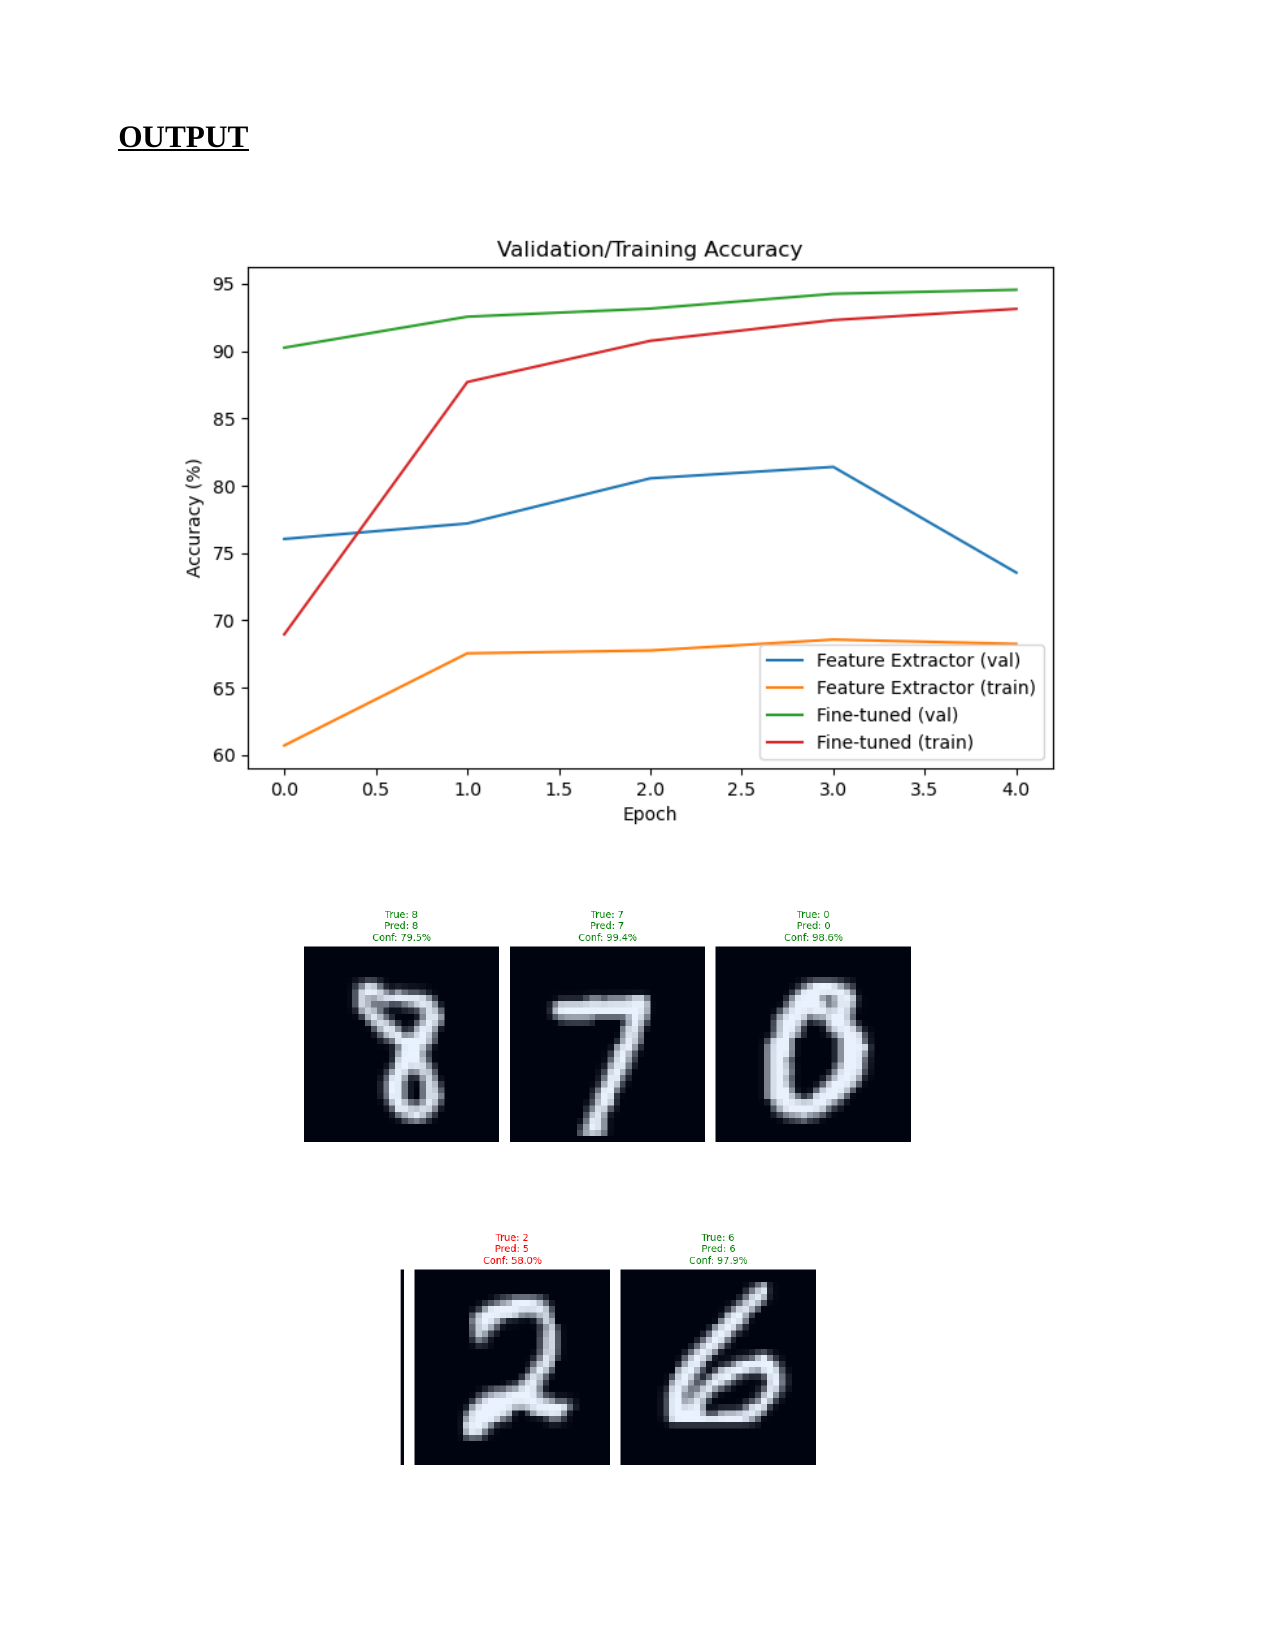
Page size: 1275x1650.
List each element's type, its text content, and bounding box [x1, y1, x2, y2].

picture [118, 190, 1157, 840]
text OUTPUT [118, 118, 1157, 154]
